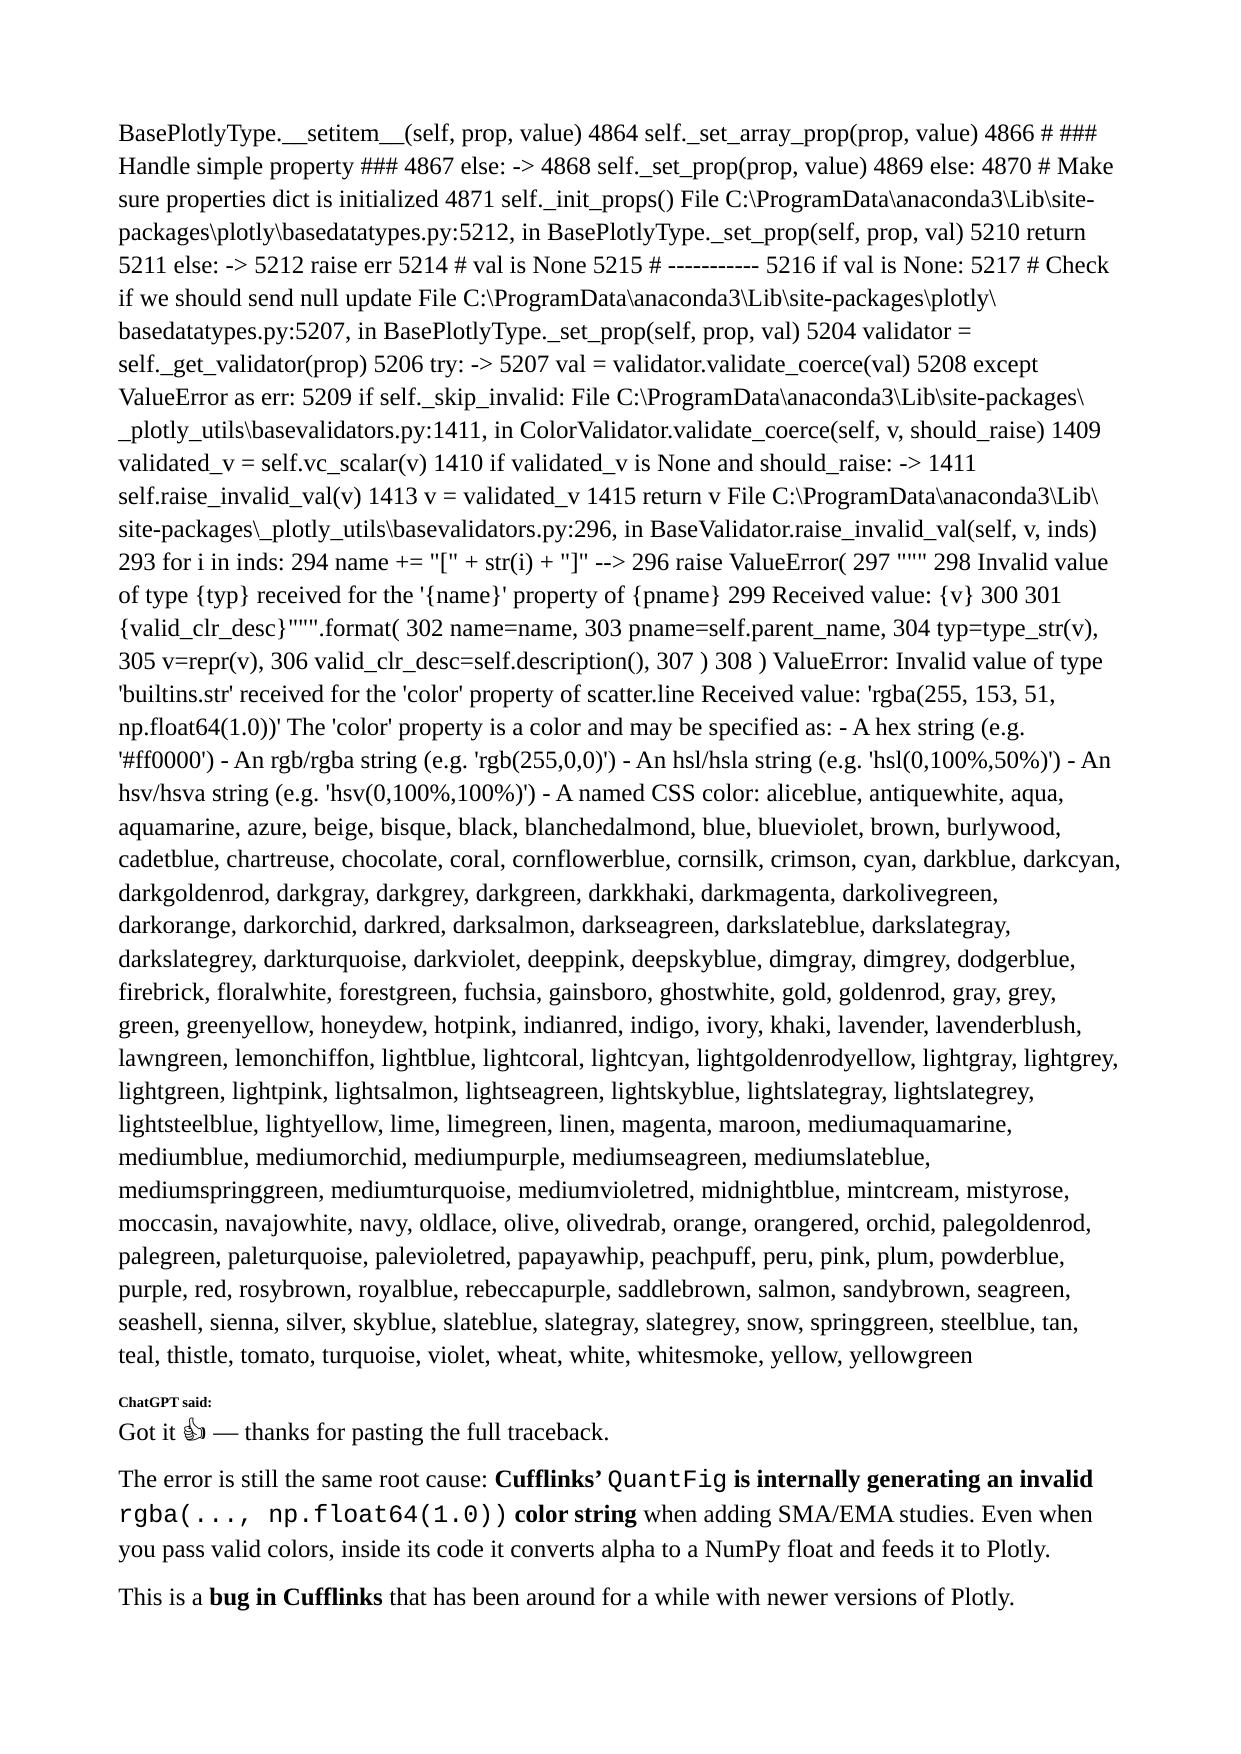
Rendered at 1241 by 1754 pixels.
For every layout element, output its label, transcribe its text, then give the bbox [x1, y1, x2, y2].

text The error is still the same root cause: Cufflinks’ QuantFig is internally generating an invalid rgba(..., np.float64(1.0)) color string when adding SMA/EMA studies. Even when you pass valid colors, inside its code it converts alpha to a NumPy float and feeds it to Plotly. [118, 1464, 1122, 1563]
text BasePlotlyType.__setitem__(self, prop, value) 4864 self._set_array_prop(prop, value) 4866 # ### Handle simple property ### 4867 else: -> 4868 self._set_prop(prop, value) 4869 else: 4870 # Make sure properties dict is initialized 4871 self._init_props() File C:\ProgramData\anaconda3\Lib\site-packages\plotly\basedatatypes.py:5212, in BasePlotlyType._set_prop(self, prop, val) 5210 return 5211 else: -> 5212 raise err 5214 # val is None 5215 # ----------- 5216 if val is None: 5217 # Check if we should send null update File C:\ProgramData\anaconda3\Lib\site-packages\plotly\basedatatypes.py:5207, in BasePlotlyType._set_prop(self, prop, val) 5204 validator = self._get_validator(prop) 5206 try: -> 5207 val = validator.validate_coerce(val) 5208 except ValueError as err: 5209 if self._skip_invalid: File C:\ProgramData\anaconda3\Lib\site-packages\_plotly_utils\basevalidators.py:1411, in ColorValidator.validate_coerce(self, v, should_raise) 1409 validated_v = self.vc_scalar(v) 1410 if validated_v is None and should_raise: -> 1411 self.raise_invalid_val(v) 1413 v = validated_v 1415 return v File C:\ProgramData\anaconda3\Lib\site-packages\_plotly_utils\basevalidators.py:296, in BaseValidator.raise_invalid_val(self, v, inds) 293 for i in inds: 294 name += "[" + str(i) + "]" --> 296 raise ValueError( 297 """ 298 Invalid value of type {typ} received for the '{name}' property of {pname} 299 Received value: {v} 300 301 {valid_clr_desc}""".format( 302 name=name, 303 pname=self.parent_name, 304 typ=type_str(v), 305 v=repr(v), 306 valid_clr_desc=self.description(), 307 ) 308 ) ValueError: Invalid value of type 'builtins.str' received for the 'color' property of scatter.line Received value: 'rgba(255, 153, 51, np.float64(1.0))' The 'color' property is a color and may be specified as: - A hex string (e.g. '#ff0000') - An rgb/rgba string (e.g. 'rgb(255,0,0)') - An hsl/hsla string (e.g. 'hsl(0,100%,50%)') - An hsv/hsva string (e.g. 'hsv(0,100%,100%)') - A named CSS color: aliceblue, antiquewhite, aqua, aquamarine, azure, beige, bisque, black, blanchedalmond, blue, blueviolet, brown, burlywood, cadetblue, chartreuse, chocolate, coral, cornflowerblue, cornsilk, crimson, cyan, darkblue, darkcyan, darkgoldenrod, darkgray, darkgrey, darkgreen, darkkhaki, darkmagenta, darkolivegreen, darkorange, darkorchid, darkred, darksalmon, darkseagreen, darkslateblue, darkslategray, darkslategrey, darkturquoise, darkviolet, deeppink, deepskyblue, dimgray, dimgrey, dodgerblue, firebrick, floralwhite, forestgreen, fuchsia, gainsboro, ghostwhite, gold, goldenrod, gray, grey, green, greenyellow, honeydew, hotpink, indianred, indigo, ivory, khaki, lavender, lavenderblush, lawngreen, lemonchiffon, lightblue, lightcoral, lightcyan, lightgoldenrodyellow, lightgray, lightgrey, lightgreen, lightpink, lightsalmon, lightseagreen, lightskyblue, lightslategray, lightslategrey, lightsteelblue, lightyellow, lime, limegreen, linen, magenta, maroon, mediumaquamarine, mediumblue, mediumorchid, mediumpurple, mediumseagreen, mediumslateblue, mediumspringgreen, mediumturquoise, mediumvioletred, midnightblue, mintcream, mistyrose, moccasin, navajowhite, navy, oldlace, olive, olivedrab, orange, orangered, orchid, palegoldenrod, palegreen, paleturquoise, palevioletred, papayawhip, peachpuff, peru, pink, plum, powderblue, purple, red, rosybrown, royalblue, rebeccapurple, saddlebrown, salmon, sandybrown, seagreen, seashell, sienna, silver, skyblue, slateblue, slategray, slategrey, snow, springgreen, steelblue, tan, teal, thistle, tomato, turquoise, violet, wheat, white, whitesmoke, yellow, yellowgreen [118, 118, 1122, 1369]
text Got it 👍 — thanks for pasting the full traceback. [118, 1417, 1122, 1446]
text This is a bug in Cufflinks that has been around for a while with newer versions of Plotly. [118, 1582, 1122, 1611]
subtitle ChatGPT said: [118, 1394, 1122, 1411]
